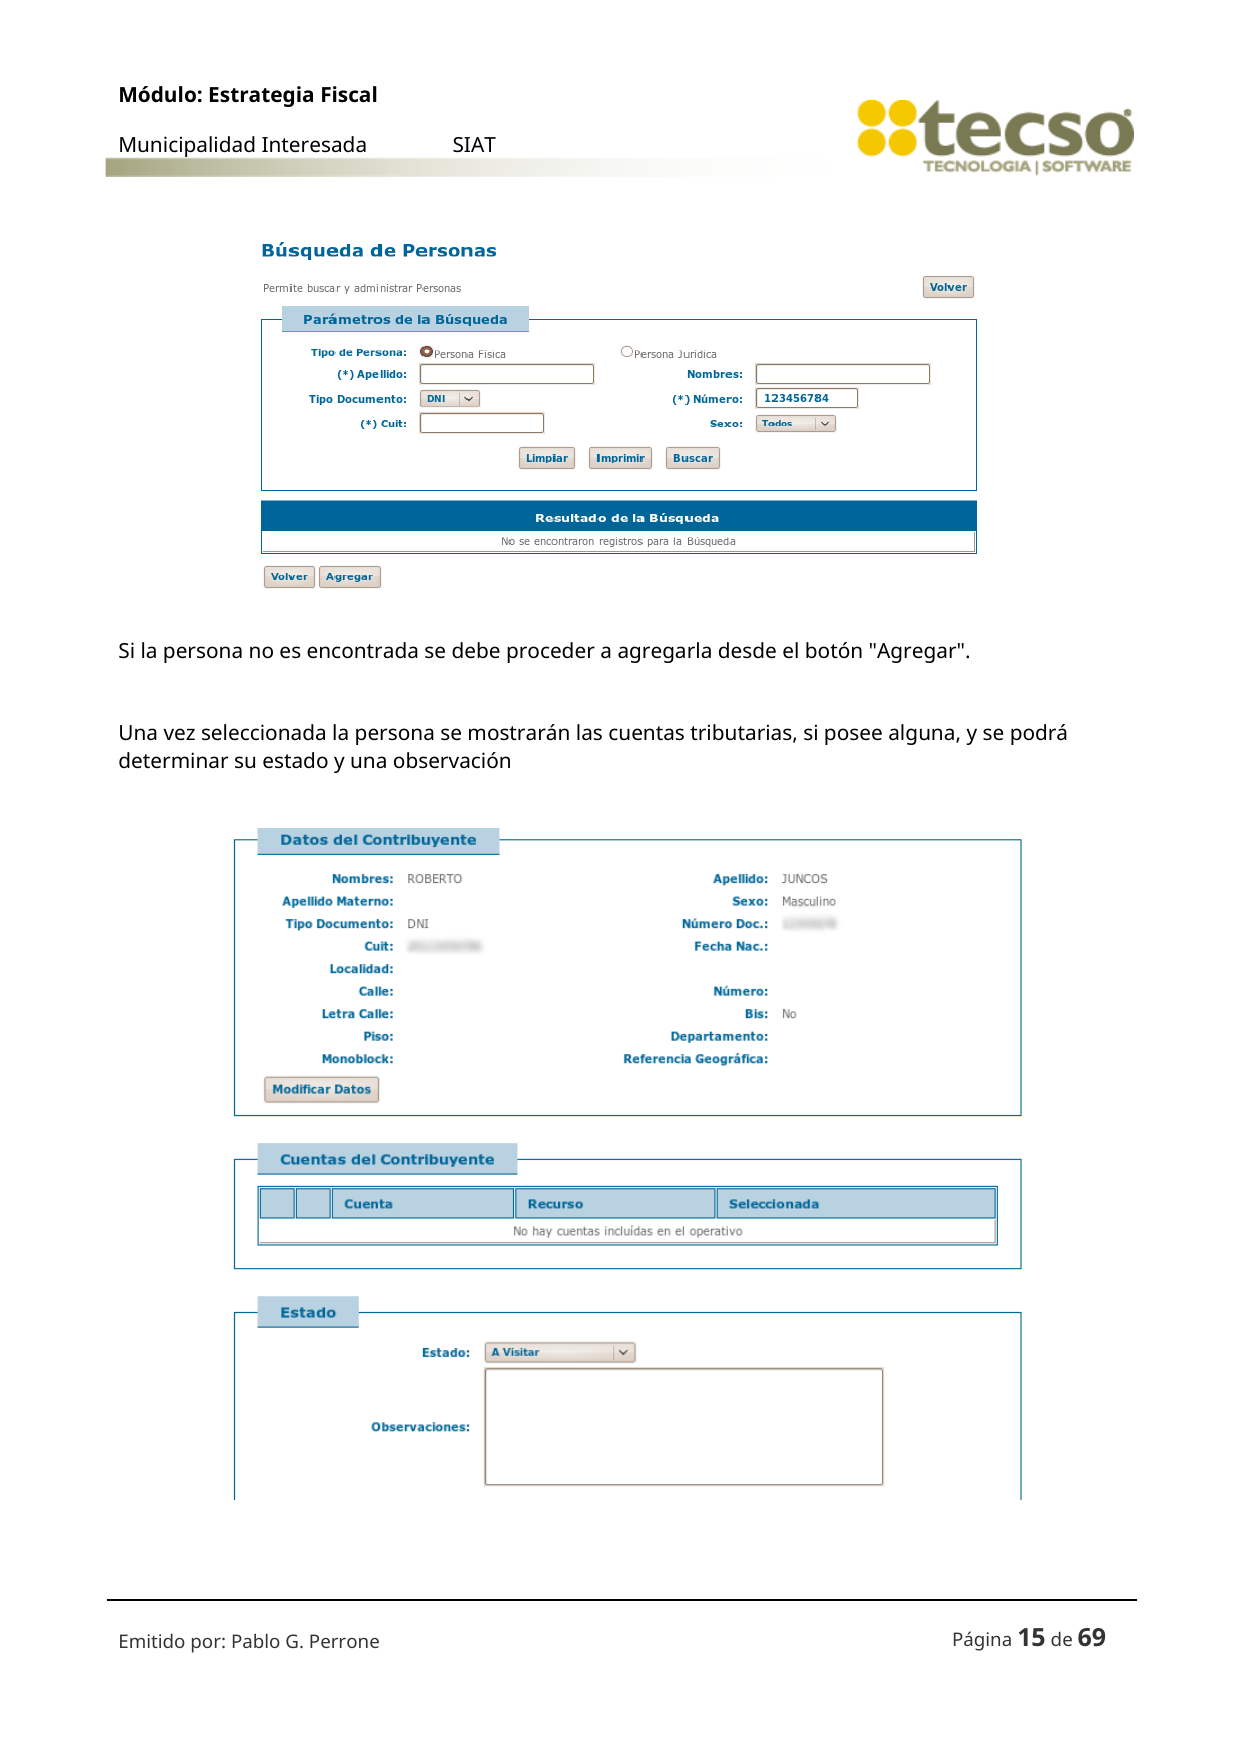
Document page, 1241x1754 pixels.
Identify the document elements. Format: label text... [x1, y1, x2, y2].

text Si la persona no es encontrada se debe proceder a agregarla desde el botón "Agregar". [118, 636, 1122, 665]
picture [248, 238, 993, 594]
text Una vez seleccionada la persona se mostrarán las cuentas tributarias, si posee alguna, y se podrá determinar su estado y una observación [118, 718, 1122, 775]
picture [216, 828, 1025, 1500]
picture [105, 100, 1134, 177]
